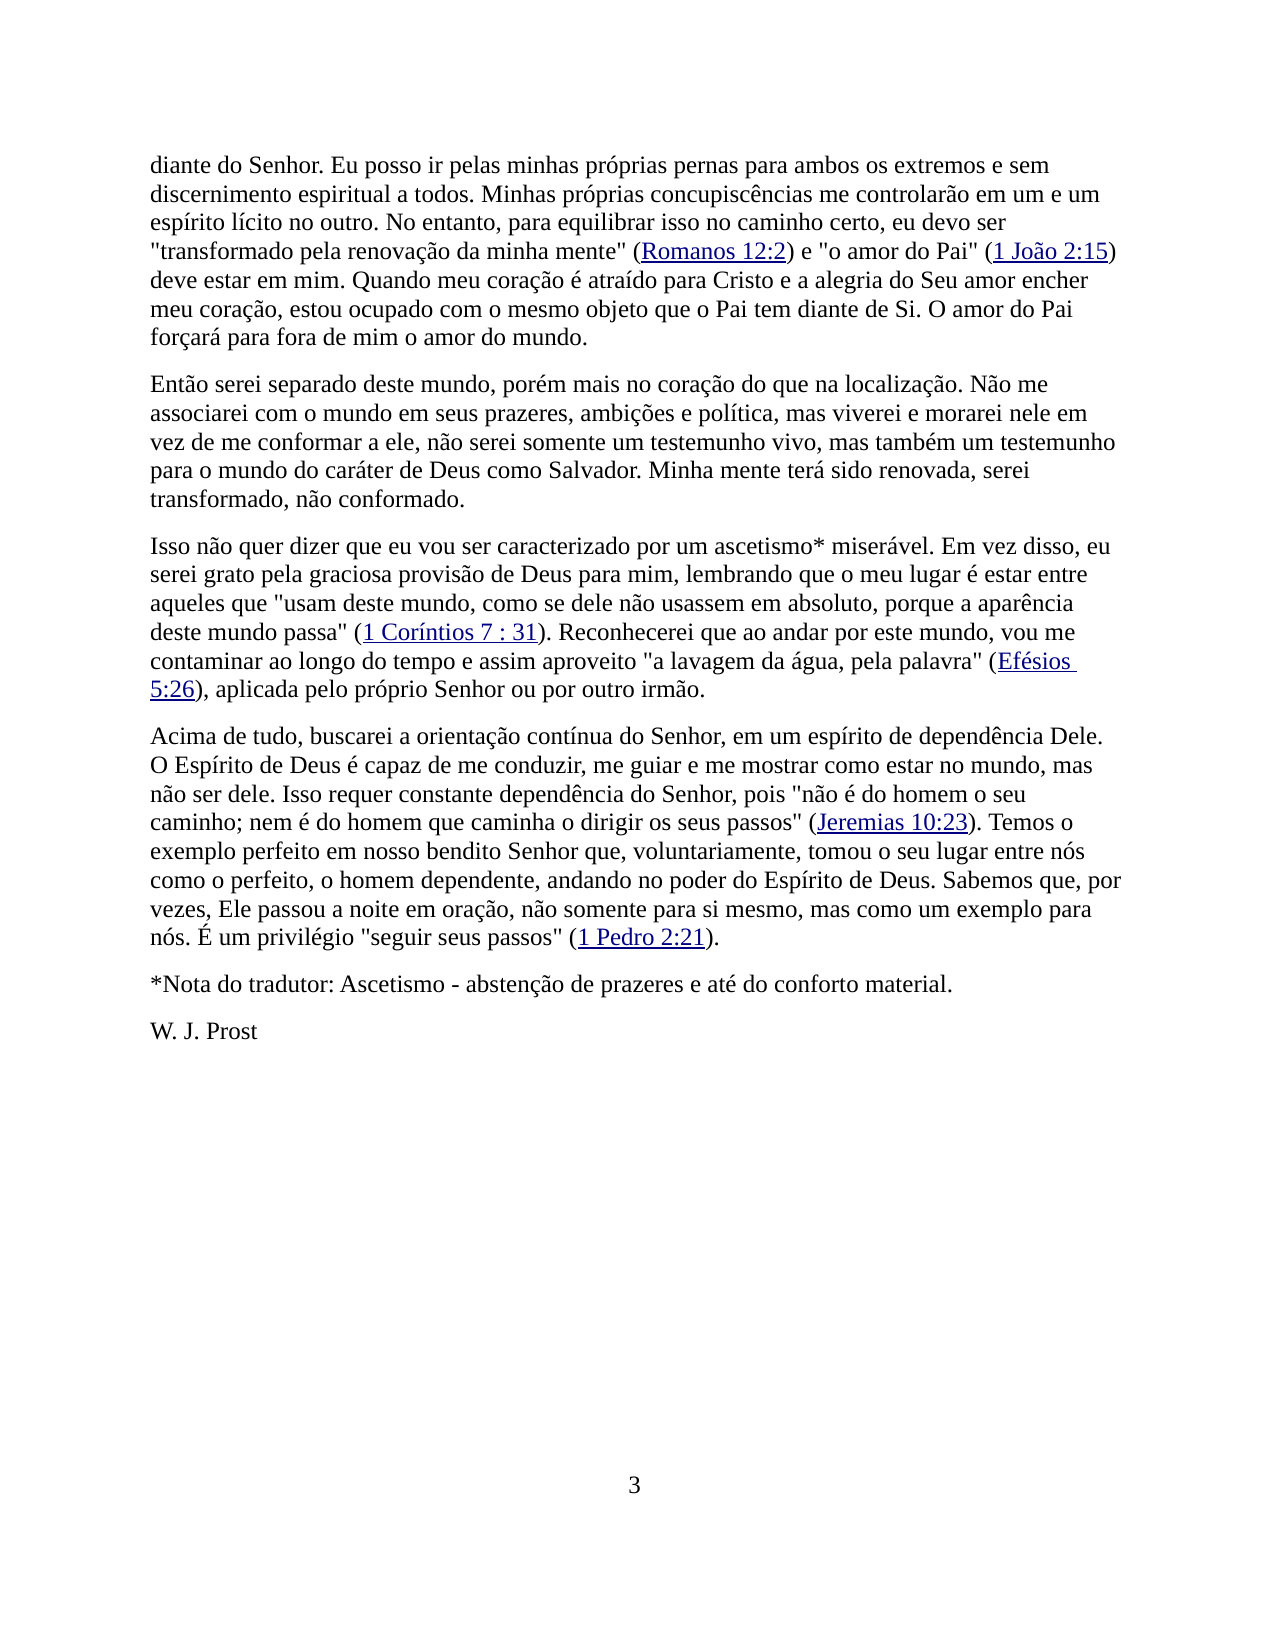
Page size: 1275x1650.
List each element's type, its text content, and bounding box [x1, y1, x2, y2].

text Isso não quer dizer que eu vou ser caracterizado por um ascetismo* miserável. Em vez disso, eu serei grato pela graciosa provisão de Deus para mim, lembrando que o meu lugar é estar entre aqueles que "usam deste mundo, como se dele não usassem em absoluto, porque a aparência deste mundo passa" (1 Coríntios 7 : 31). Reconhecerei que ao andar por este mundo, vou me contaminar ao longo do tempo e assim aproveito "a lavagem da água, pela palavra" (Efésios 5:26), aplicada pelo próprio Senhor ou por outro irmão. [150, 531, 1125, 703]
text W. J. Prost [150, 1016, 1125, 1044]
text Então serei separado deste mundo, porém mais no coração do que na localização. Não me associarei com o mundo em seus prazeres, ambições e política, mas viverei e morarei nele em vez de me conformar a ele, não serei somente um testemunho vivo, mas também um testemunho para o mundo do caráter de Deus como Salvador. Minha mente terá sido renovada, serei transformado, não conformado. [150, 369, 1125, 513]
text Acima de tudo, buscarei a orientação contínua do Senhor, em um espírito de dependência Dele. O Espírito de Deus é capaz de me conduzir, me guiar e me mostrar como estar no mundo, mas não ser dele. Isso requer constante dependência do Senhor, pois "não é do homem o seu caminho; nem é do homem que caminha o dirigir os seus passos" (Jeremias 10:23). Temos o exemplo perfeito em nosso bendito Senhor que, voluntariamente, tomou o seu lugar entre nós como o perfeito, o homem dependente, andando no poder do Espírito de Deus. Sabemos que, por vezes, Ele passou a noite em oração, não somente para si mesmo, mas como um exemplo para nós. É um privilégio "seguir seus passos" (1 Pedro 2:21). [150, 721, 1125, 951]
text diante do Senhor. Eu posso ir pelas minhas próprias pernas para ambos os extremos e sem discernimento espiritual a todos. Minhas próprias concupiscências me controlarão em um e um espírito lícito no outro. No entanto, para equilibrar isso no caminho certo, eu devo ser "transformado pela renovação da minha mente" (Romanos 12:2) e "o amor do Pai" (1 João 2:15) deve estar em mim. Quando meu coração é atraído para Cristo e a alegria do Seu amor encher meu coração, estou ocupado com o mesmo objeto que o Pai tem diante de Si. O amor do Pai forçará para fora de mim o amor do mundo. [150, 150, 1125, 351]
text *Nota do tradutor: Ascetismo - abstenção de prazeres e até do conforto material. [150, 969, 1125, 998]
